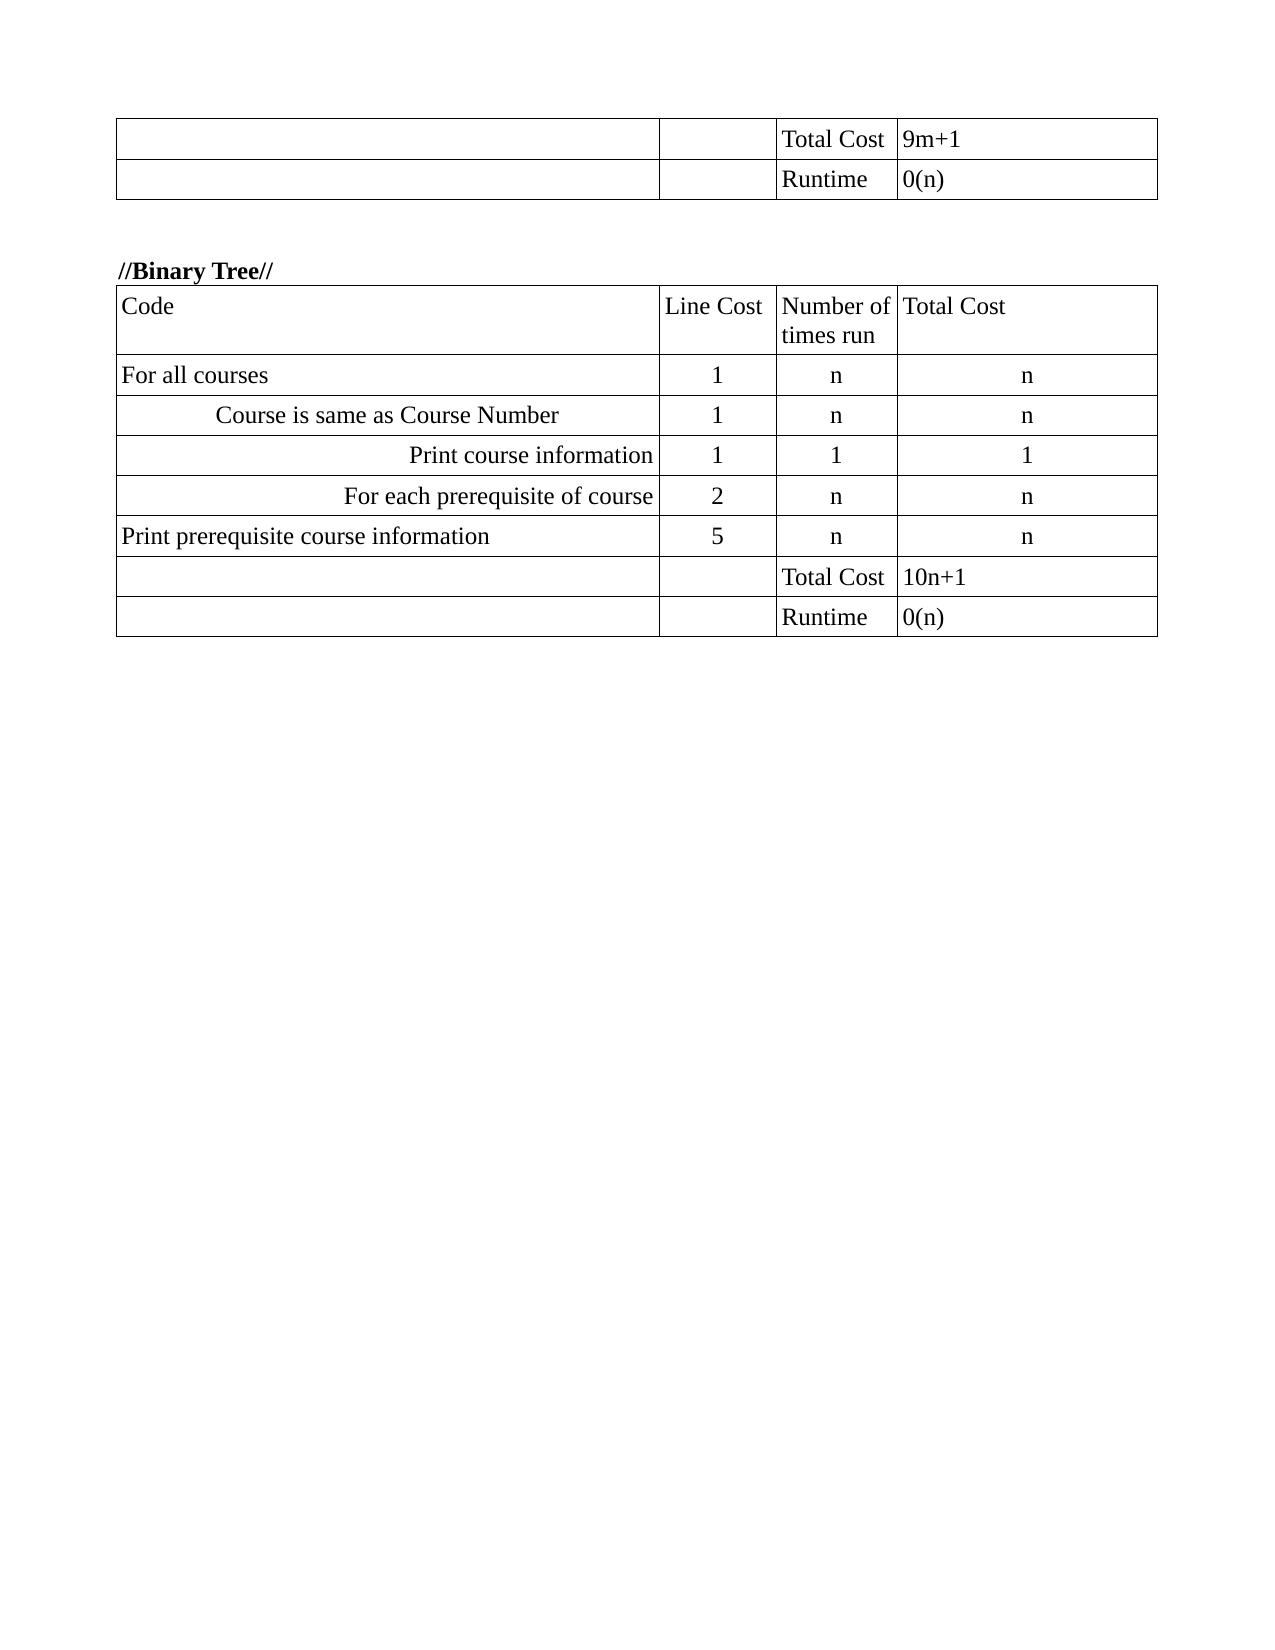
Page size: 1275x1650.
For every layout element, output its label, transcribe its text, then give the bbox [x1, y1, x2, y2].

table_cell Runtime [777, 597, 897, 636]
table_cell 1 [660, 396, 776, 435]
table_header Code [117, 286, 659, 354]
table_cell n [777, 476, 897, 515]
table_cell [660, 160, 776, 199]
table_header Total Cost [898, 286, 1157, 354]
table_cell 9m+1 [898, 119, 1157, 158]
table_cell [660, 119, 776, 158]
table_cell [117, 597, 659, 636]
text //Binary Tree// [118, 256, 1157, 285]
table_cell 0(n) [898, 597, 1157, 636]
table_cell 5 [660, 516, 776, 556]
table_cell Runtime [777, 160, 897, 199]
table_cell Print course information [117, 436, 659, 475]
table_cell [660, 597, 776, 636]
table_cell Print prerequisite course information [117, 516, 659, 556]
table_cell [660, 557, 776, 596]
table_cell [117, 557, 659, 596]
table_cell Course is same as Course Number [117, 396, 659, 435]
table_header Line Cost [660, 286, 776, 354]
table_cell Total Cost [777, 557, 897, 596]
table_cell n [777, 355, 897, 394]
table_header Number of times run [777, 286, 897, 354]
table_cell Total Cost [777, 119, 897, 158]
table_cell 1 [660, 355, 776, 394]
table_cell [117, 160, 659, 199]
table_cell 10n+1 [898, 557, 1157, 596]
table_cell 1 [777, 436, 897, 475]
table_cell n [777, 396, 897, 435]
table_cell [117, 119, 659, 158]
table_cell For all courses [117, 355, 659, 394]
table_cell 1 [660, 436, 776, 475]
table_cell n [898, 476, 1157, 515]
table_cell 1 [898, 436, 1157, 475]
table_cell n [898, 355, 1157, 394]
table_cell n [898, 516, 1157, 556]
table_cell For each prerequisite of course [117, 476, 659, 515]
table_cell 0(n) [898, 160, 1157, 199]
table_cell n [777, 516, 897, 556]
table_cell 2 [660, 476, 776, 515]
table_cell n [898, 396, 1157, 435]
